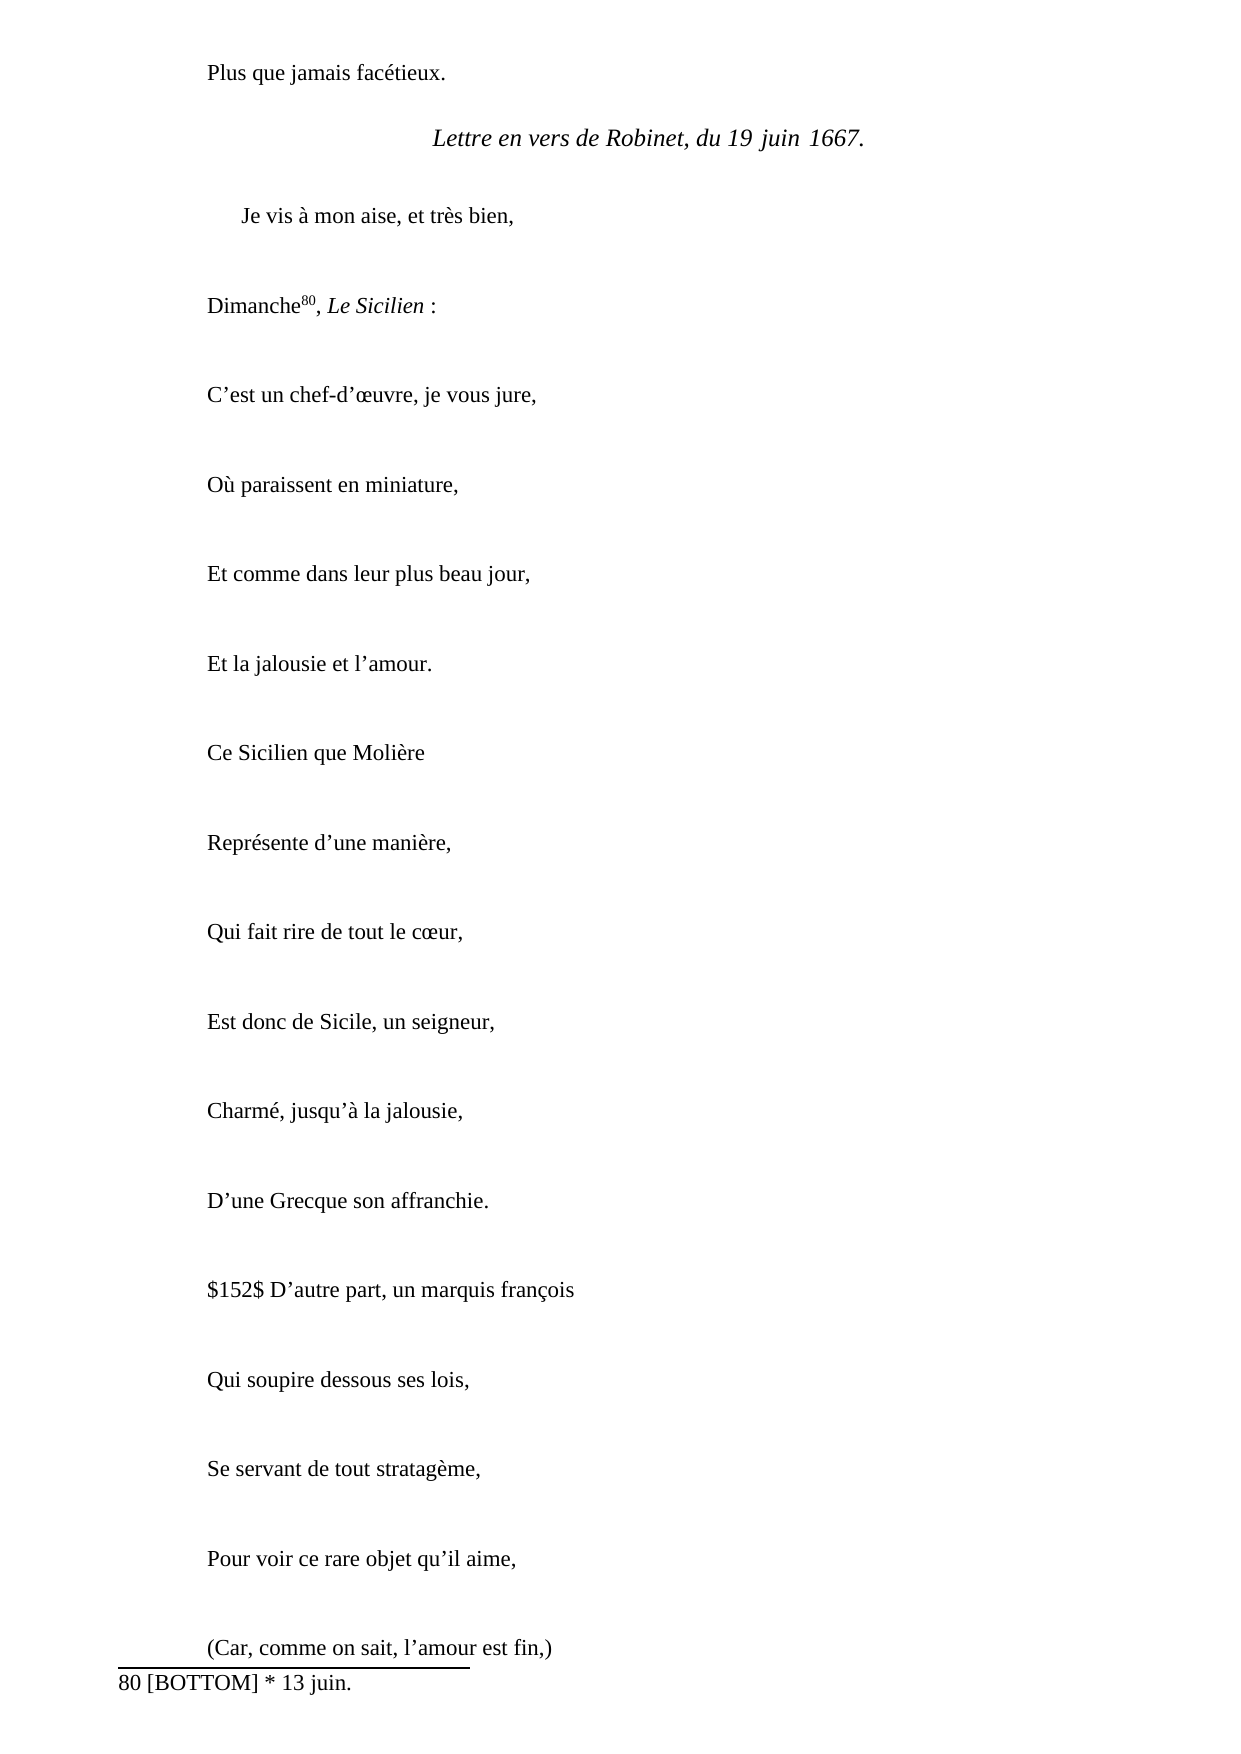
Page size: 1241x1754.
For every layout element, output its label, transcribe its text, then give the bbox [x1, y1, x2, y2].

text Pour voir ce rare objet qu’il aime, [207, 1544, 1181, 1571]
text Lettre en vers de Robinet, du 19 juin 1667. [118, 123, 1181, 152]
text Se servant de tout stratagème, [207, 1455, 1181, 1481]
text Je vis à mon aise, et très bien, [207, 202, 1181, 229]
text Et la jalousie et l’amour. [207, 650, 1181, 676]
text $152$ D’autre part, un marquis françois [207, 1276, 1181, 1302]
text (Car, comme on sait, l’amour est fin,) [207, 1634, 1181, 1660]
text Ce Sicilien que Molière [207, 739, 1181, 766]
text Représente d’une manière, [207, 829, 1181, 855]
text [BOTTOM] * 13 juin. [118, 1668, 1181, 1695]
text Est donc de Sicile, un seigneur, [207, 1008, 1181, 1034]
text Qui soupire dessous ses lois, [207, 1366, 1181, 1392]
text Dimanche, Le Sicilien : [207, 292, 1181, 318]
text C’est un chef-d’œuvre, je vous jure, [207, 381, 1181, 408]
text Qui fait rire de tout le cœur, [207, 918, 1181, 944]
text Plus que jamais facétieux. [207, 59, 1181, 85]
text D’une Grecque son affranchie. [207, 1187, 1181, 1213]
text Et comme dans leur plus beau jour, [207, 560, 1181, 587]
text Où paraissent en miniature, [207, 471, 1181, 497]
text Charmé, jusqu’à la jalousie, [207, 1097, 1181, 1123]
